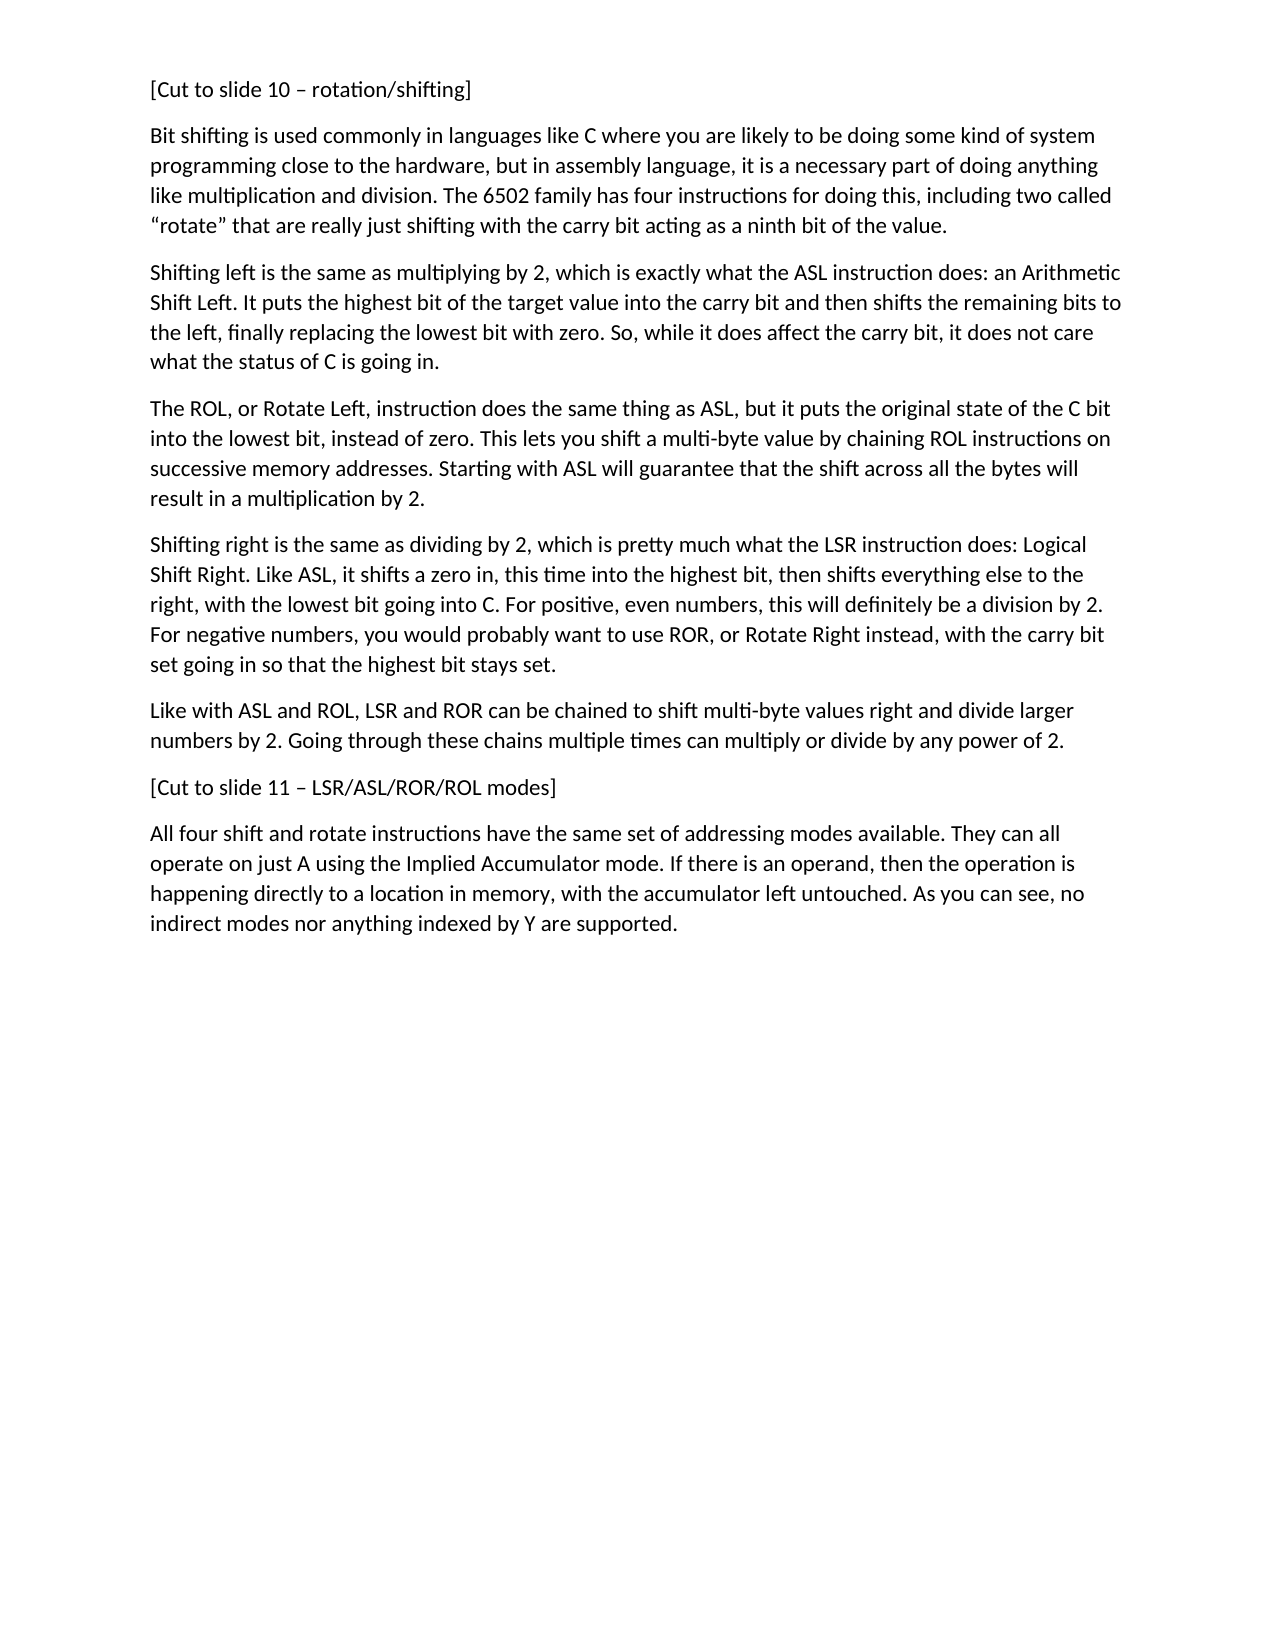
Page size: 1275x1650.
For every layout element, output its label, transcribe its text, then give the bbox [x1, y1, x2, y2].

text [Cut to slide 11 – LSR/ASL/ROR/ROL modes] [150, 773, 1125, 801]
text The ROL, or Rotate Left, instruction does the same thing as ASL, but it puts the original state of the C bit into the lowest bit, instead of zero. This lets you shift a multi-byte value by chaining ROL instructions on successive memory addresses. Starting with ASL will guarantee that the shift across all the bytes will result in a multiplication by 2. [150, 394, 1125, 512]
text All four shift and rotate instructions have the same set of addressing modes available. They can all operate on just A using the Implied Accumulator mode. If there is an operand, then the operation is happening directly to a location in memory, with the accumulator left untouched. As you can see, no indirect modes nor anything indexed by Y are supported. [150, 819, 1125, 937]
text Like with ASL and ROL, LSR and ROR can be chained to shift multi-byte values right and divide larger numbers by 2. Going through these chains multiple times can multiply or divide by any power of 2. [150, 696, 1125, 754]
text Shifting right is the same as dividing by 2, which is pretty much what the LSR instruction does: Logical Shift Right. Like ASL, it shifts a zero in, this time into the highest bit, then shifts everything else to the right, with the lowest bit going into C. For positive, even numbers, this will definitely be a division by 2. For negative numbers, you would probably want to use ROR, or Rotate Right instead, with the carry bit set going in so that the highest bit stays set. [150, 530, 1125, 678]
text [Cut to slide 10 – rotation/shifting] [150, 75, 1125, 103]
text Bit shifting is used commonly in languages like C where you are likely to be doing some kind of system programming close to the hardware, but in assembly language, it is a necessary part of doing anything like multiplication and division. The 6502 family has four instructions for doing this, including two called “rotate” that are really just shifting with the carry bit acting as a ninth bit of the value. [150, 122, 1125, 239]
text Shifting left is the same as multiplying by 2, which is exactly what the ASL instruction does: an Arithmetic Shift Left. It puts the highest bit of the target value into the carry bit and then shifts the remaining bits to the left, finally replacing the lowest bit with zero. So, while it does affect the carry bit, it does not care what the status of C is going in. [150, 258, 1125, 376]
